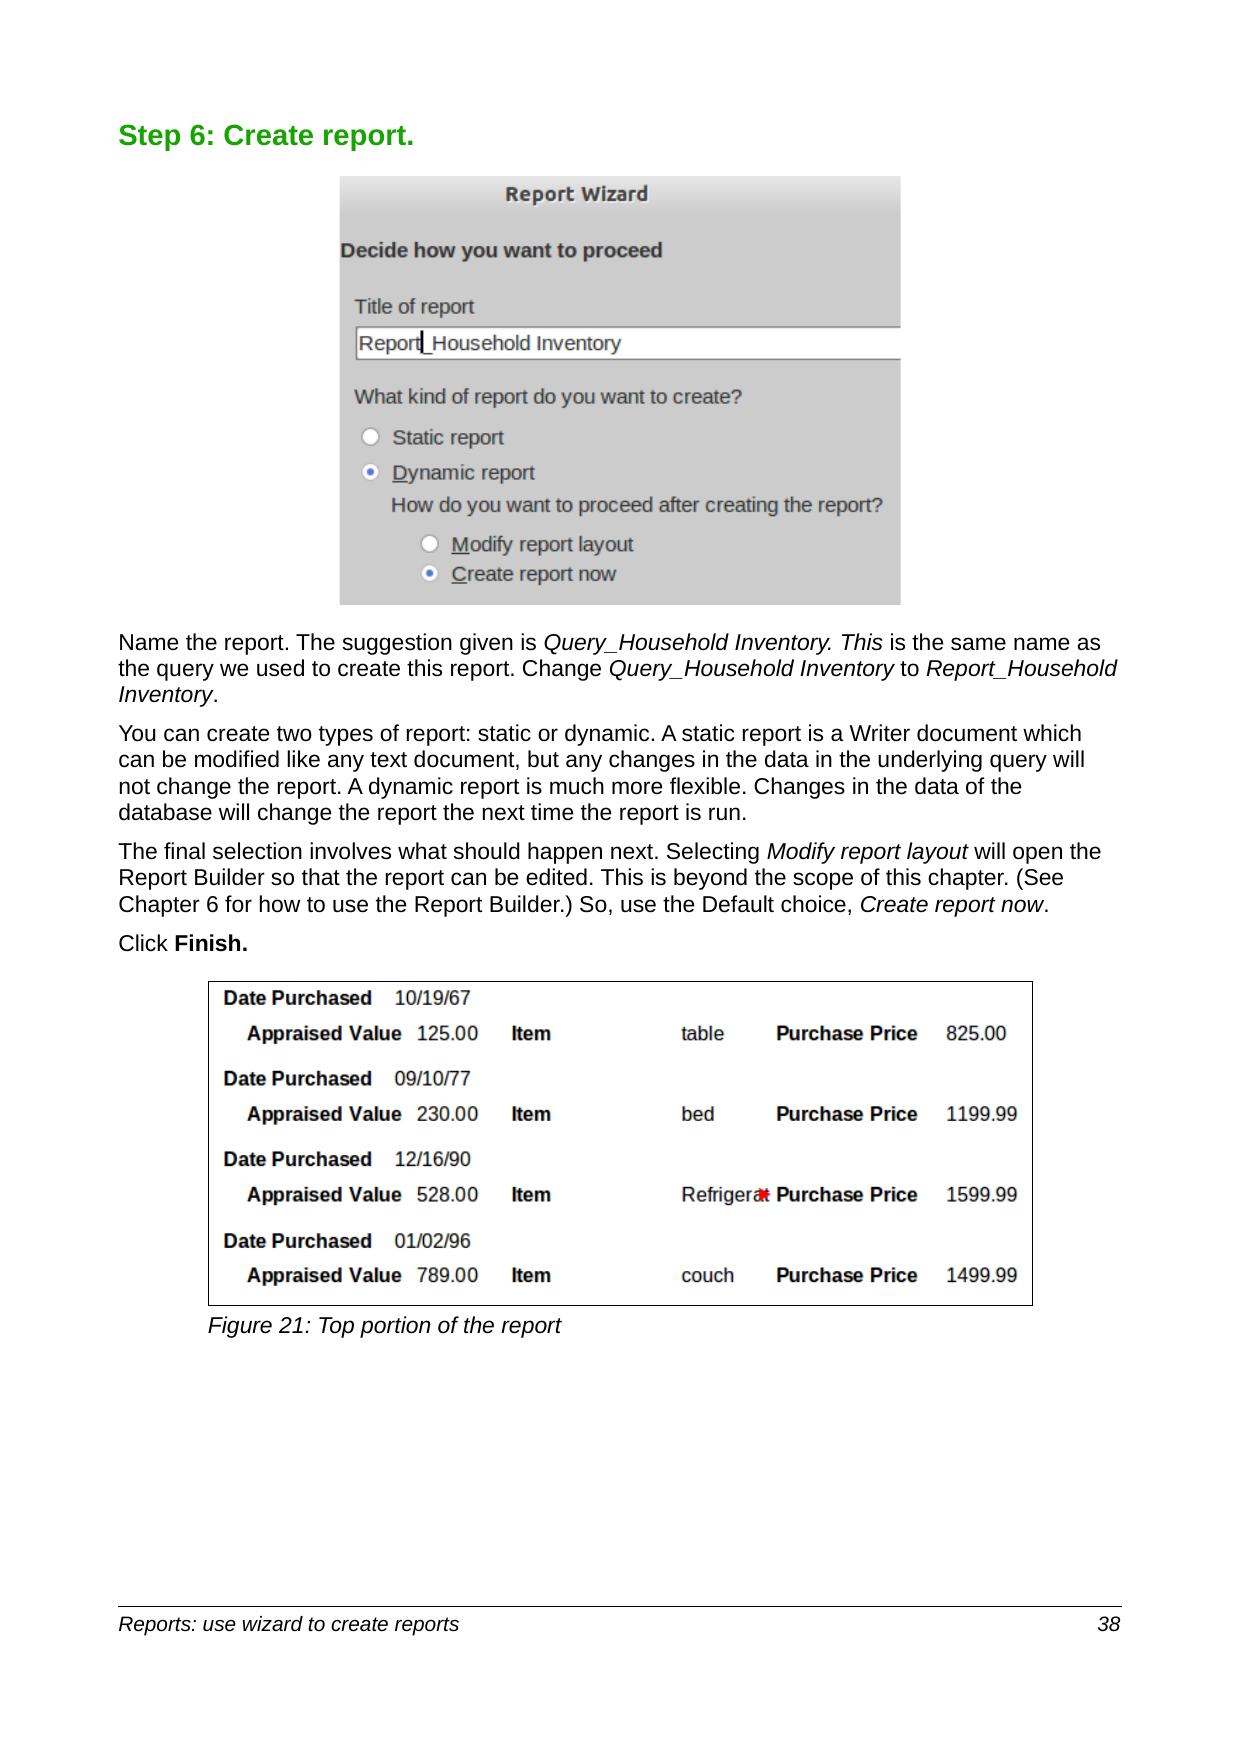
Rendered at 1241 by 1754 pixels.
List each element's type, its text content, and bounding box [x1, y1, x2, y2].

text Figure 21: Top portion of the report [208, 1312, 1033, 1338]
text You can create two types of report: static or dynamic. A static report is a Writer document which can be modified like any text document, but any changes in the data in the underlying query will not change the report. A dynamic report is much more flexible. Changes in the data of the database will change the report the next time the report is run. [118, 720, 1122, 825]
picture [210, 983, 1030, 1303]
text Click Finish. [118, 929, 1122, 956]
picture [339, 176, 901, 605]
text Name the report. The suggestion given is Query_Household Inventory. This is the same name as the query we used to create this report. Change Query_Household Inventory to Report_Household Inventory. [118, 628, 1122, 707]
text The final selection involves what should happen next. Selecting Modify report layout will open the Report Builder so that the report can be edited. This is beyond the scope of this chapter. (See Chapter 6 for how to use the Report Builder.) So, use the Default choice, Create report now. [118, 838, 1122, 917]
subtitle Step 6: Create report. [118, 118, 1122, 152]
